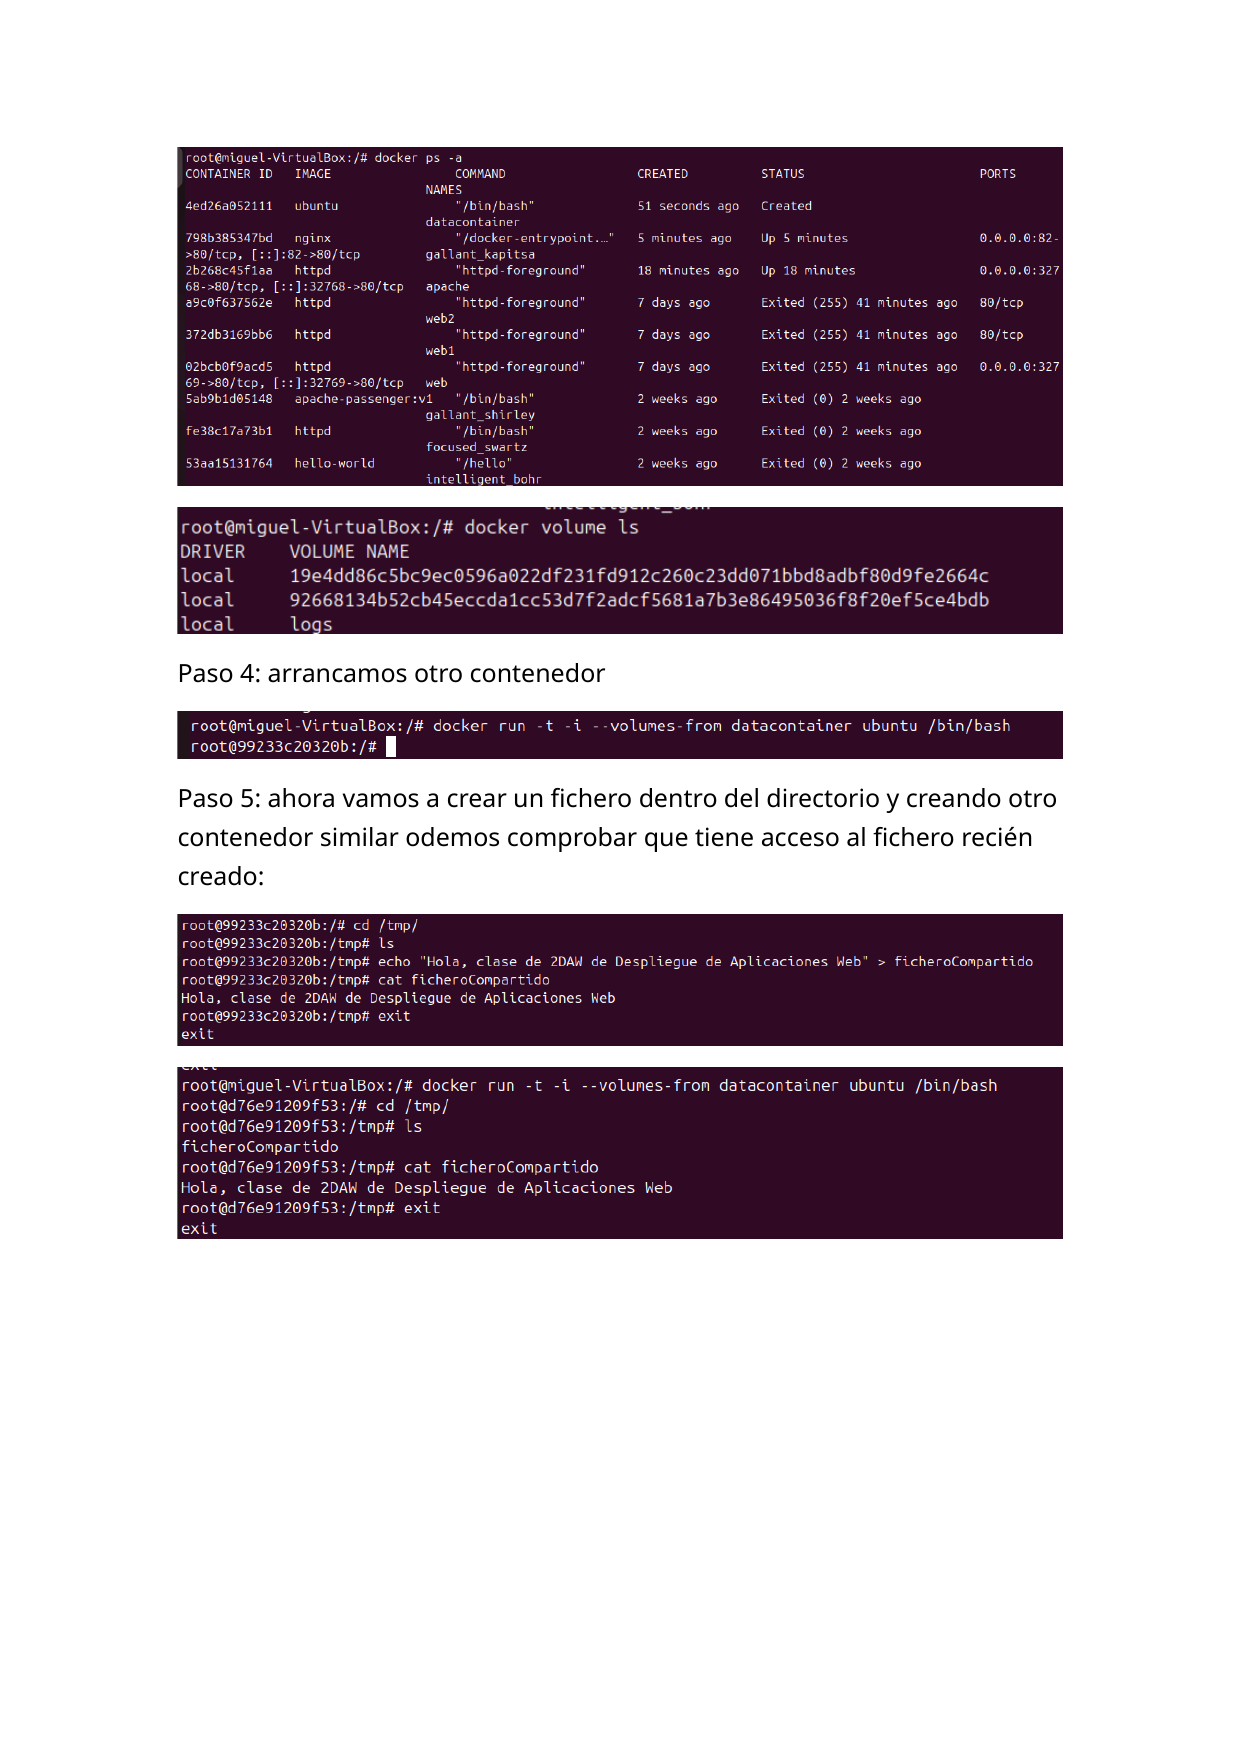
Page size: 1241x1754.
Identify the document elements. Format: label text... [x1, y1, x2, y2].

text Paso 4: arrancamos otro contenedor [177, 656, 1063, 689]
text Paso 5: ahora vamos a crear un fichero dentro del directorio y creando otro contenedor similar odemos comprobar que tiene acceso al fichero recién creado: [177, 781, 1063, 893]
